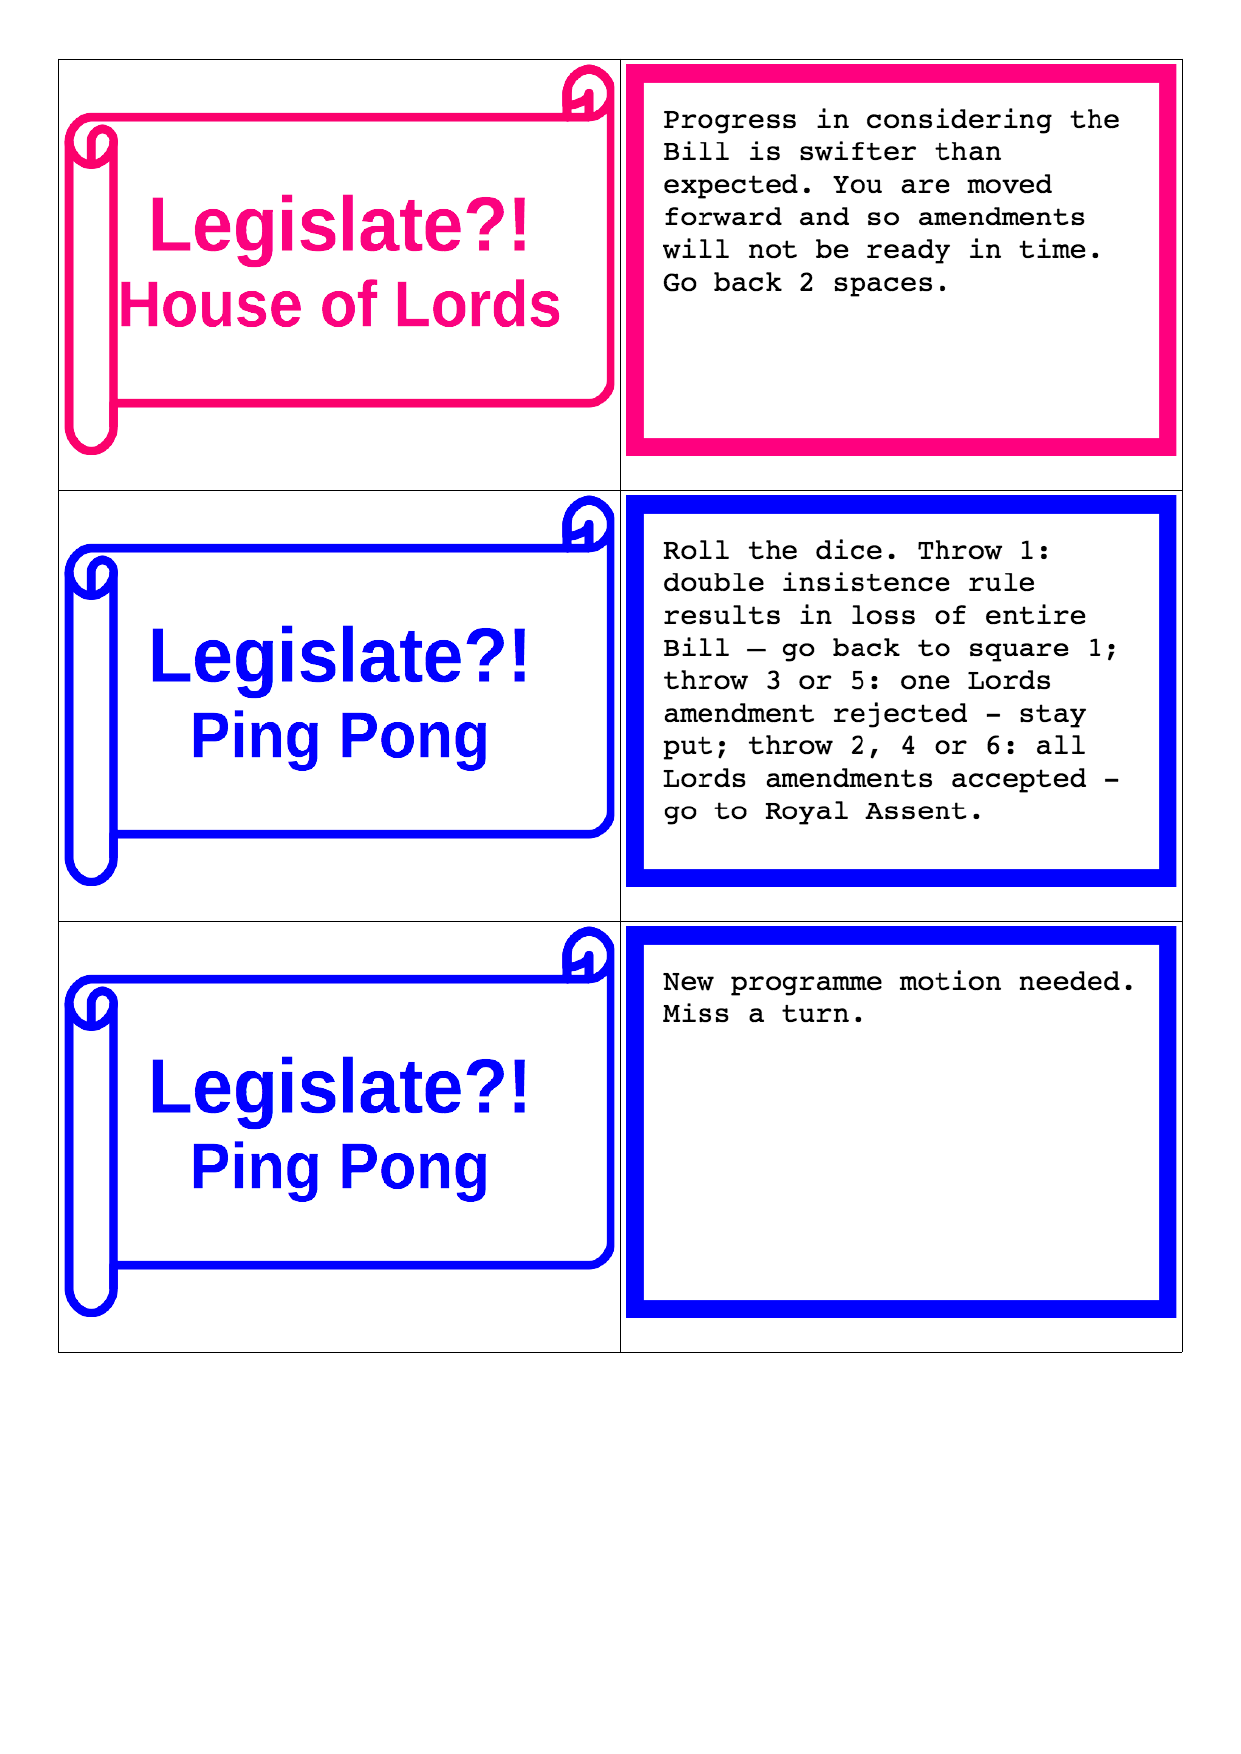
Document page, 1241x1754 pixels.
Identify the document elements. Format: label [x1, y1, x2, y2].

picture [64, 495, 615, 886]
table_cell [59, 491, 620, 921]
picture [64, 926, 615, 1317]
table_cell [621, 60, 1182, 489]
table_cell [621, 922, 1182, 1352]
picture [626, 495, 1177, 887]
table_cell [59, 60, 620, 489]
table_cell [59, 922, 620, 1352]
table_cell [621, 491, 1182, 921]
picture [626, 926, 1177, 1318]
picture [64, 64, 615, 455]
picture [626, 64, 1177, 456]
